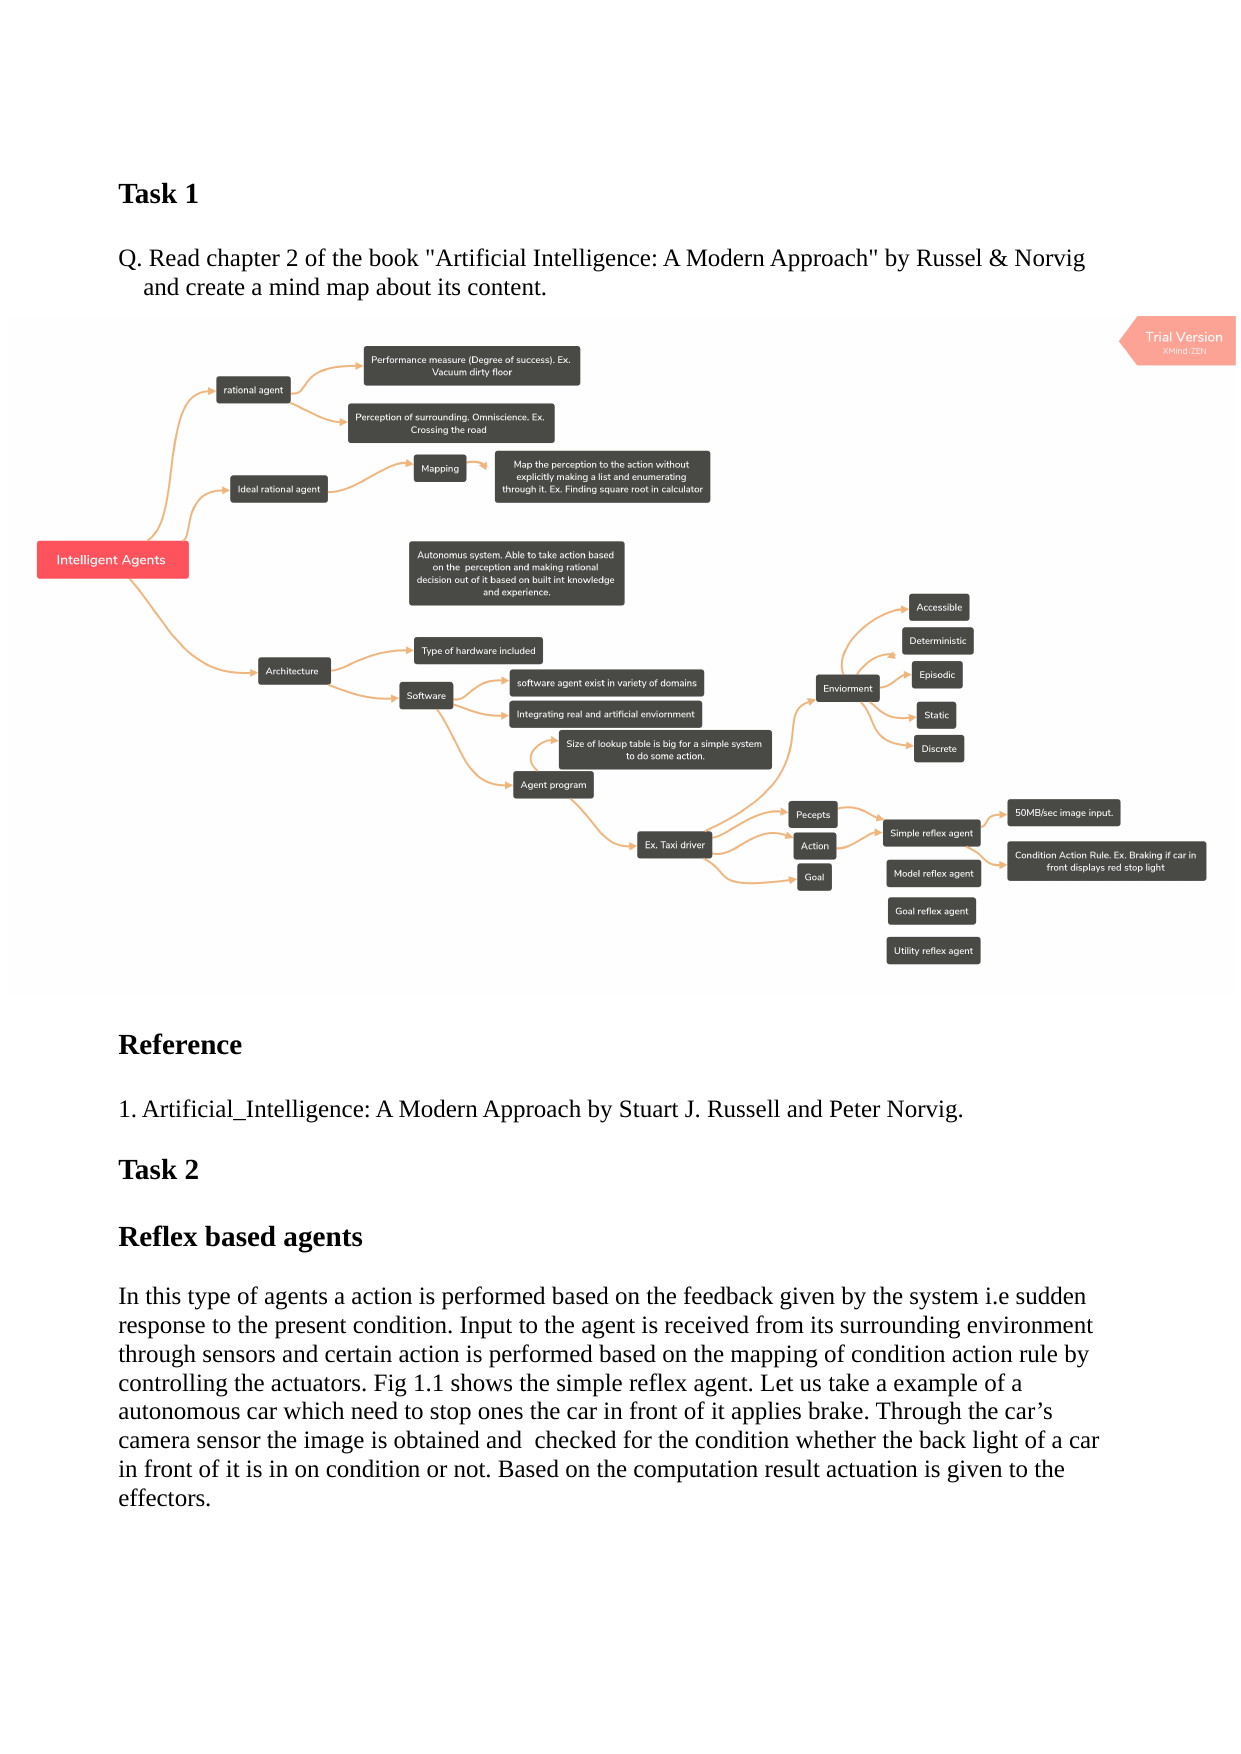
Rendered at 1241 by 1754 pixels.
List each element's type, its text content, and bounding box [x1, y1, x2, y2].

text Task 1 [118, 176, 1122, 210]
text Reflex based agents [118, 1219, 1122, 1253]
text Reference [118, 1027, 1122, 1061]
picture [7, 316, 1236, 994]
text 1. Artificial_Intelligence: A Modern Approach by Stuart J. Russell and Peter Norvig. [118, 1094, 1122, 1123]
text and create a mind map about its content. [118, 272, 1122, 301]
text Q. Read chapter 2 of the book "Artificial Intelligence: A Modern Approach" by Russel & Norvig [118, 243, 1122, 272]
text Task 2 [118, 1152, 1122, 1186]
text In this type of agents a action is performed based on the feedback given by the system i.e sudden response to the present condition. Input to the agent is received from its surrounding environment through sensors and certain action is performed based on the mapping of condition action rule by controlling the actuators. Fig 1.1 shows the simple reflex agent. Let us take a example of a autonomous car which need to stop ones the car in front of it applies brake. Through the car’s camera sensor the image is obtained and checked for the condition whether the back light of a car in front of it is in on condition or not. Based on the computation result actuation is given to the effectors. [118, 1281, 1122, 1511]
